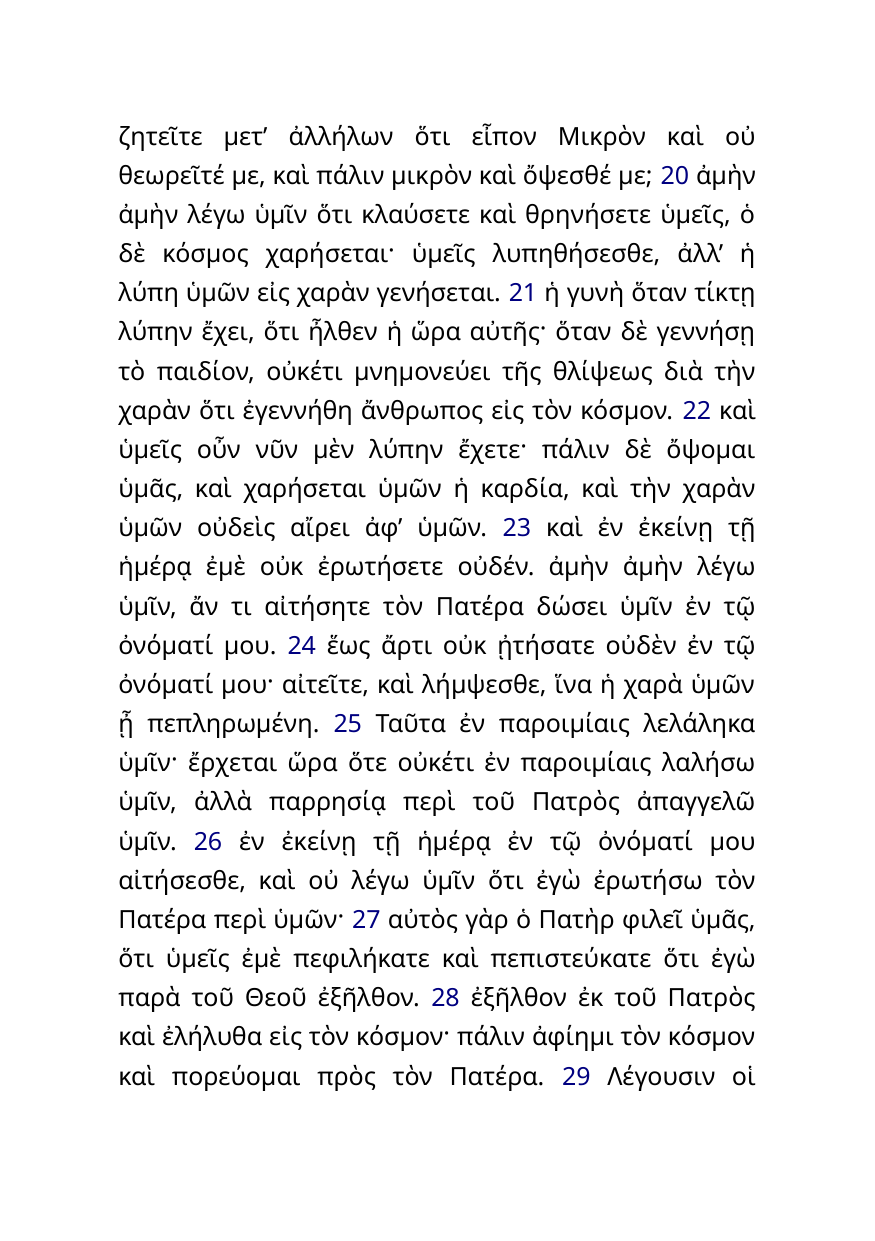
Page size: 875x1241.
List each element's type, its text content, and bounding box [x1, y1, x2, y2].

text ζητεῖτε μετ’ ἀλλήλων ὅτι εἶπον Μικρὸν καὶ οὐ θεωρεῖτέ με, καὶ πάλιν μικρὸν καὶ ὄψεσθέ με; 20 ἀμὴν ἀμὴν λέγω ὑμῖν ὅτι κλαύσετε καὶ θρηνήσετε ὑμεῖς, ὁ δὲ κόσμος χαρήσεται· ὑμεῖς λυπηθήσεσθε, ἀλλ’ ἡ λύπη ὑμῶν εἰς χαρὰν γενήσεται. 21 ἡ γυνὴ ὅταν τίκτῃ λύπην ἔχει, ὅτι ἦλθεν ἡ ὥρα αὐτῆς· ὅταν δὲ γεννήσῃ τὸ παιδίον, οὐκέτι μνημονεύει τῆς θλίψεως διὰ τὴν χαρὰν ὅτι ἐγεννήθη ἄνθρωπος εἰς τὸν κόσμον. 22 καὶ ὑμεῖς οὖν νῦν μὲν λύπην ἔχετε· πάλιν δὲ ὄψομαι ὑμᾶς, καὶ χαρήσεται ὑμῶν ἡ καρδία, καὶ τὴν χαρὰν ὑμῶν οὐδεὶς αἴρει ἀφ’ ὑμῶν. 23 καὶ ἐν ἐκείνῃ τῇ ἡμέρᾳ ἐμὲ οὐκ ἐρωτήσετε οὐδέν. ἀμὴν ἀμὴν λέγω ὑμῖν, ἄν τι αἰτήσητε τὸν Πατέρα δώσει ὑμῖν ἐν τῷ ὀνόματί μου. 24 ἕως ἄρτι οὐκ ᾐτήσατε οὐδὲν ἐν τῷ ὀνόματί μου· αἰτεῖτε, καὶ λήμψεσθε, ἵνα ἡ χαρὰ ὑμῶν ᾖ πεπληρωμένη. 25 Ταῦτα ἐν παροιμίαις λελάληκα ὑμῖν· ἔρχεται ὥρα ὅτε οὐκέτι ἐν παροιμίαις λαλήσω ὑμῖν, ἀλλὰ παρρησίᾳ περὶ τοῦ Πατρὸς ἀπαγγελῶ ὑμῖν. 26 ἐν ἐκείνῃ τῇ ἡμέρᾳ ἐν τῷ ὀνόματί μου αἰτήσεσθε, καὶ οὐ λέγω ὑμῖν ὅτι ἐγὼ ἐρωτήσω τὸν Πατέρα περὶ ὑμῶν· 27 αὐτὸς γὰρ ὁ Πατὴρ φιλεῖ ὑμᾶς, ὅτι ὑμεῖς ἐμὲ πεφιλήκατε καὶ πεπιστεύκατε ὅτι ἐγὼ παρὰ τοῦ Θεοῦ ἐξῆλθον. 28 ἐξῆλθον ἐκ τοῦ Πατρὸς καὶ ἐλήλυθα εἰς τὸν κόσμον· πάλιν ἀφίημι τὸν κόσμον καὶ πορεύομαι πρὸς τὸν Πατέρα. 29 Λέγουσιν οἱ [118, 118, 756, 1092]
